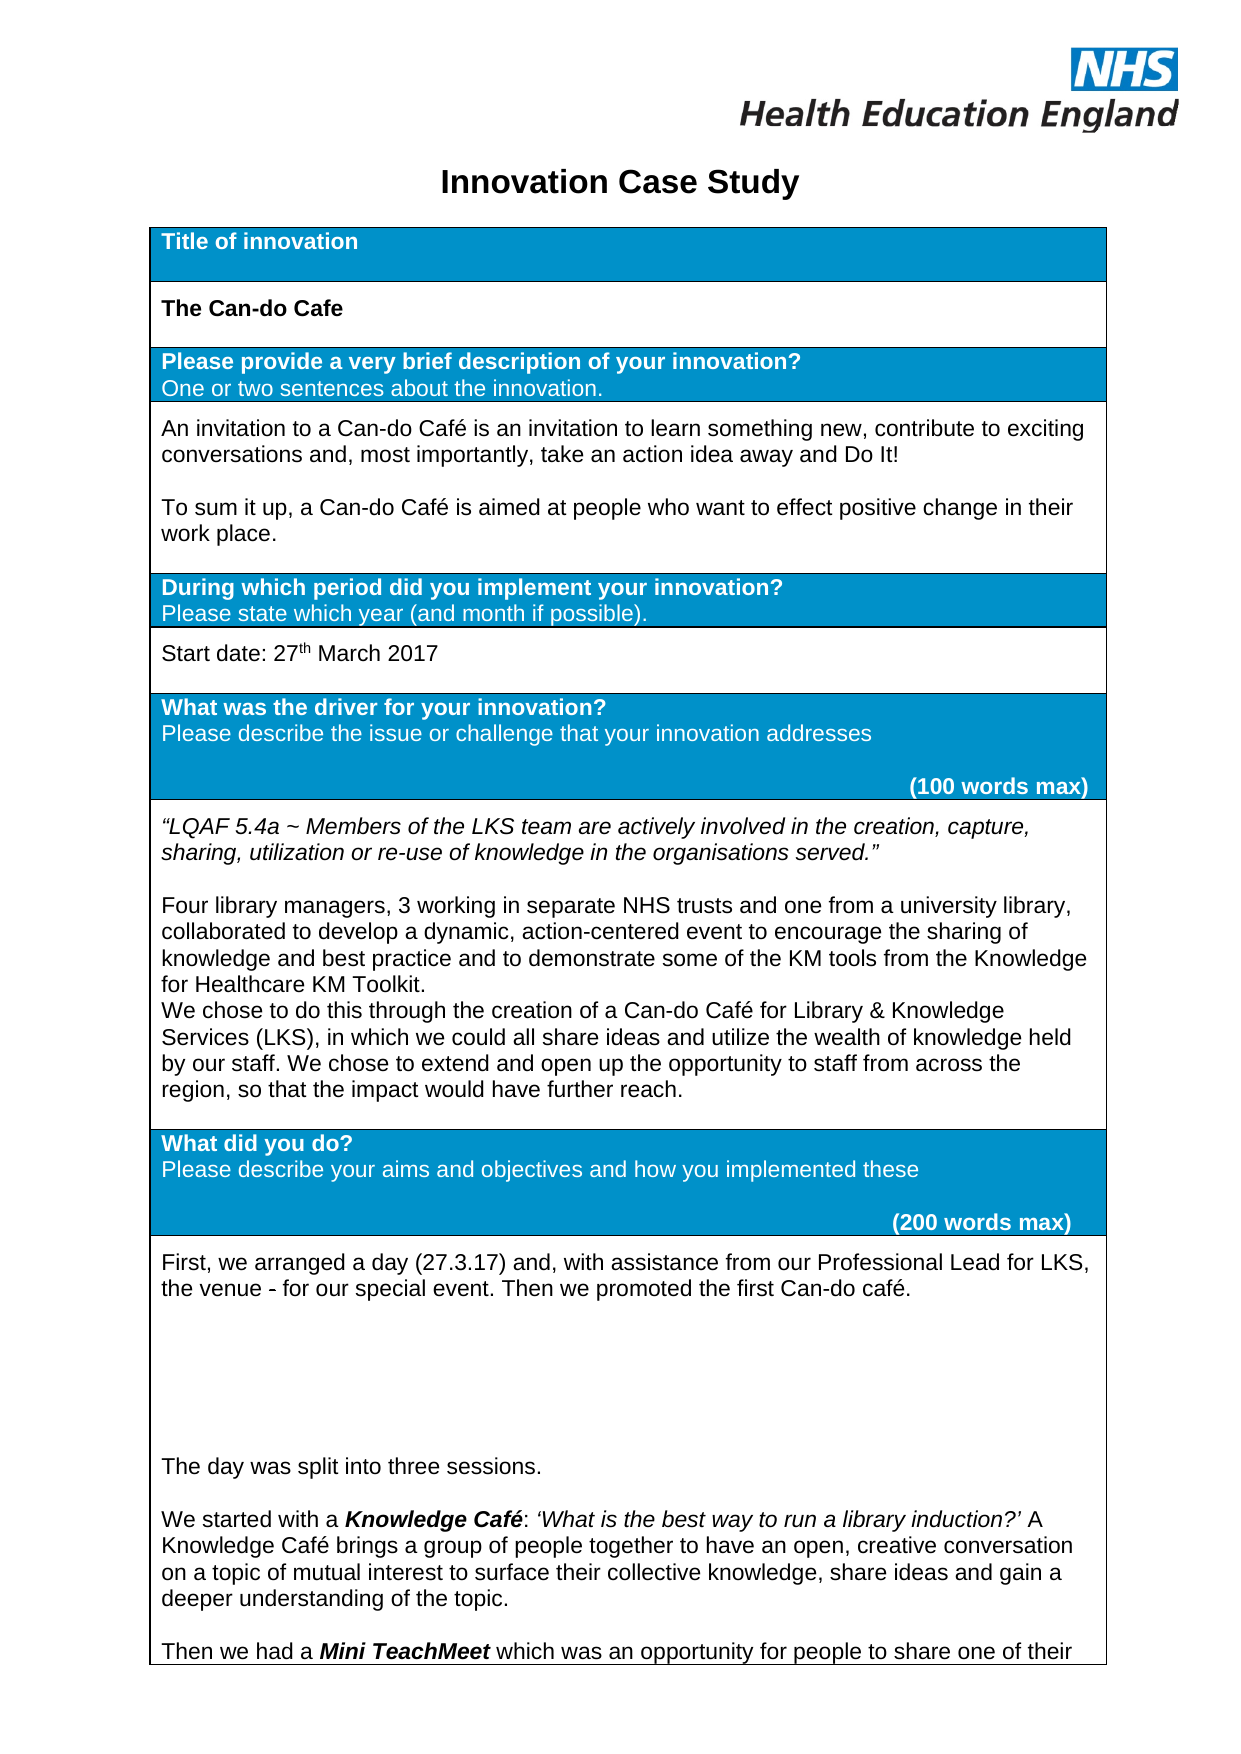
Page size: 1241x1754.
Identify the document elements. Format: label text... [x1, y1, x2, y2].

table_cell An invitation to a Can-do Café is an invitation to learn something new, contribute to exciting conversations and, most importantly, take an action idea away and Do It! To sum it up, a Can-do Café is aimed at people who want to effect positive change in their work place. [151, 402, 1106, 573]
table_cell First, we arranged a day (27.3.17) and, with assistance from our Professional Lead for LKS, the venue - for our special event. Then we promoted the first Can-do café. The day was split into three sessions. We started with a Knowledge Café: ‘What is the best way to run a library induction?’ A Knowledge Café brings a group of people together to have an open, creative conversation on a topic of mutual interest to surface their collective knowledge, share ideas and gain a deeper understanding of the topic. Then we had a Mini TeachMeet which was an opportunity for people to share one of their [151, 1236, 1106, 1664]
text Innovation Case Study [150, 118, 1090, 201]
table_cell Start date: 27th March 2017 [151, 628, 1106, 693]
table_cell What did you do? Please describe your aims and objectives and how you implemented these (200 words max) [151, 1130, 1106, 1235]
table_header Title of innovation [151, 228, 1106, 281]
table_cell Please provide a very brief description of your innovation? One or two sentences about the innovation. [151, 348, 1106, 401]
table_cell During which period did you implement your innovation? Please state which year (and month if possible). [151, 574, 1106, 626]
table_cell The Can-do Cafe [151, 282, 1106, 347]
table_cell “LQAF 5.4a ~ Members of the LKS team are actively involved in the creation, capture, sharing, utilization or re-use of knowledge in the organisations served.” Four library managers, 3 working in separate NHS trusts and one from a university library, collaborated to develop a dynamic, action-centered event to encourage the sharing of knowledge and best practice and to demonstrate some of the KM tools from the Knowledge for Healthcare KM Toolkit. We chose to do this through the creation of a Can-do Café for Library & Knowledge Services (LKS), in which we could all share ideas and utilize the wealth of knowledge held by our staff. We chose to extend and open up the opportunity to staff from across the region, so that the impact would have further reach. [151, 800, 1106, 1129]
table_cell What was the driver for your innovation? Please describe the issue or challenge that your innovation addresses (100 words max) [151, 694, 1106, 799]
